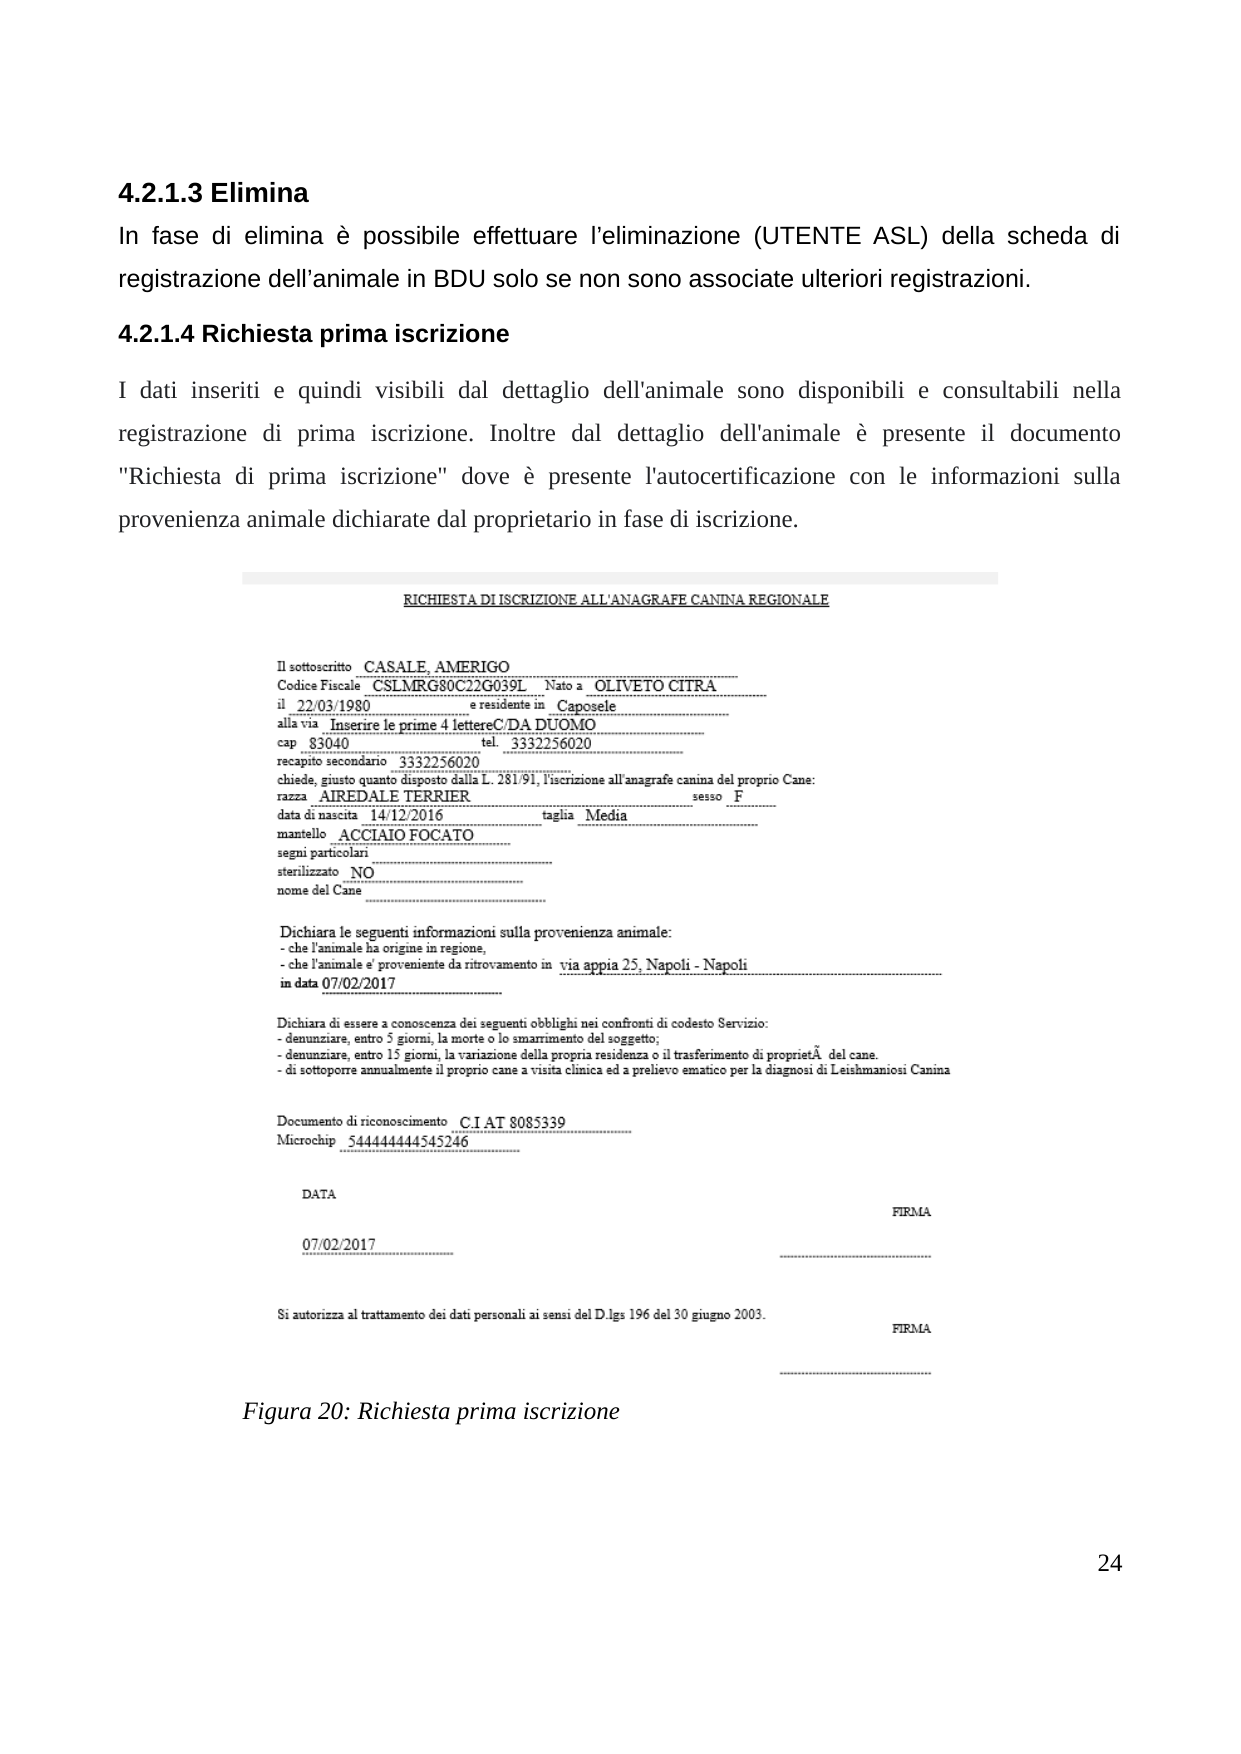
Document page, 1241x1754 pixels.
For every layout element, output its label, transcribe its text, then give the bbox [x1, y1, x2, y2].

text I dati inseriti e quindi visibili dal dettaglio dell'animale sono disponibili e consultabili nella registrazione di prima iscrizione. Inoltre dal dettaglio dell'animale è presente il documento "Richiesta di prima iscrizione" dove è presente l'autocertificazione con le informazioni sulla provenienza animale dichiarate dal proprietario in fase di iscrizione. [118, 375, 1122, 533]
text 4.2.1.4 Richiesta prima iscrizione [118, 319, 1122, 348]
picture [242, 572, 999, 1397]
subtitle 4.2.1.3 Elimina [118, 176, 1122, 208]
text In fase di elimina è possibile effettuare l’eliminazione (UTENTE ASL) della scheda di registrazione dell’animale in BDU solo se non sono associate ulteriori registrazioni. [118, 221, 1122, 293]
text Figura 20: Richiesta prima iscrizione [242, 1397, 998, 1425]
